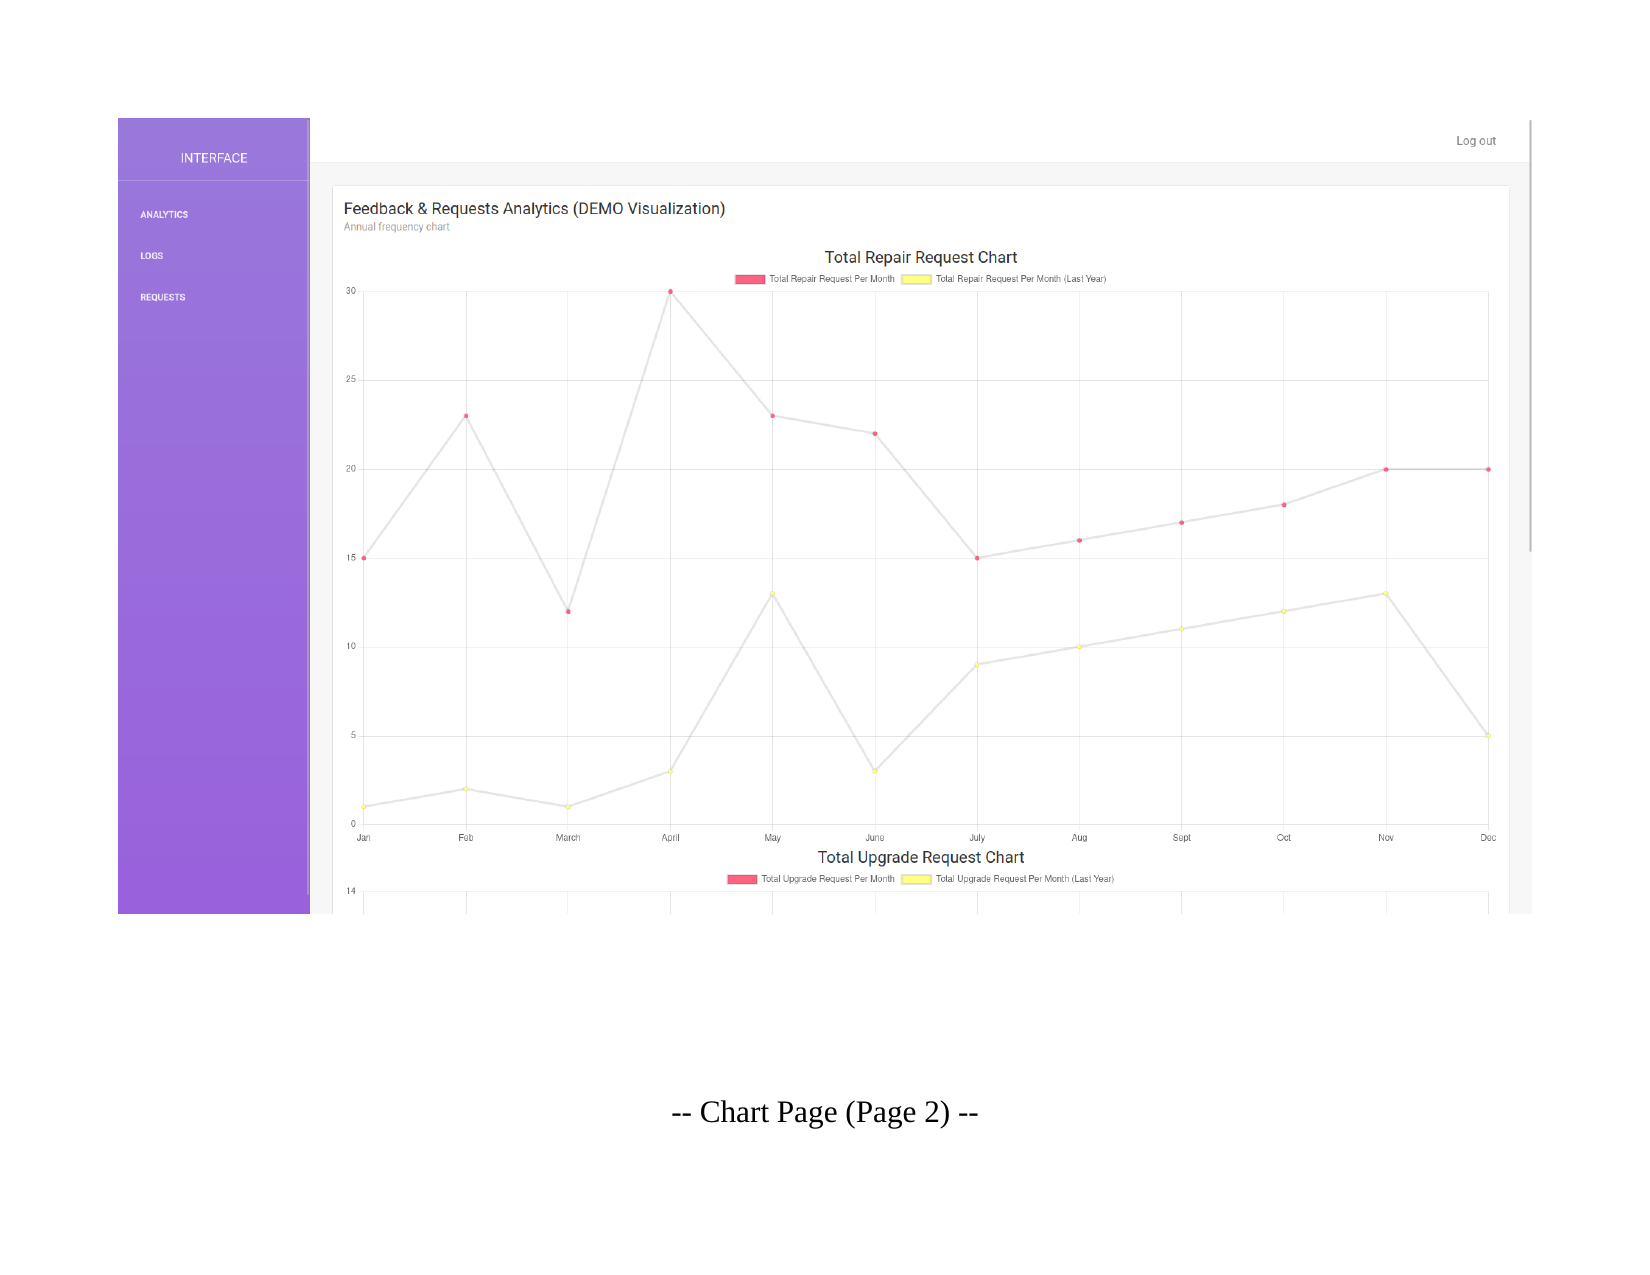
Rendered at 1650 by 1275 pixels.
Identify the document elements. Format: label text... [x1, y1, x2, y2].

picture [118, 118, 1532, 914]
text -- Chart Page (Page 2) -- [118, 1093, 1532, 1129]
